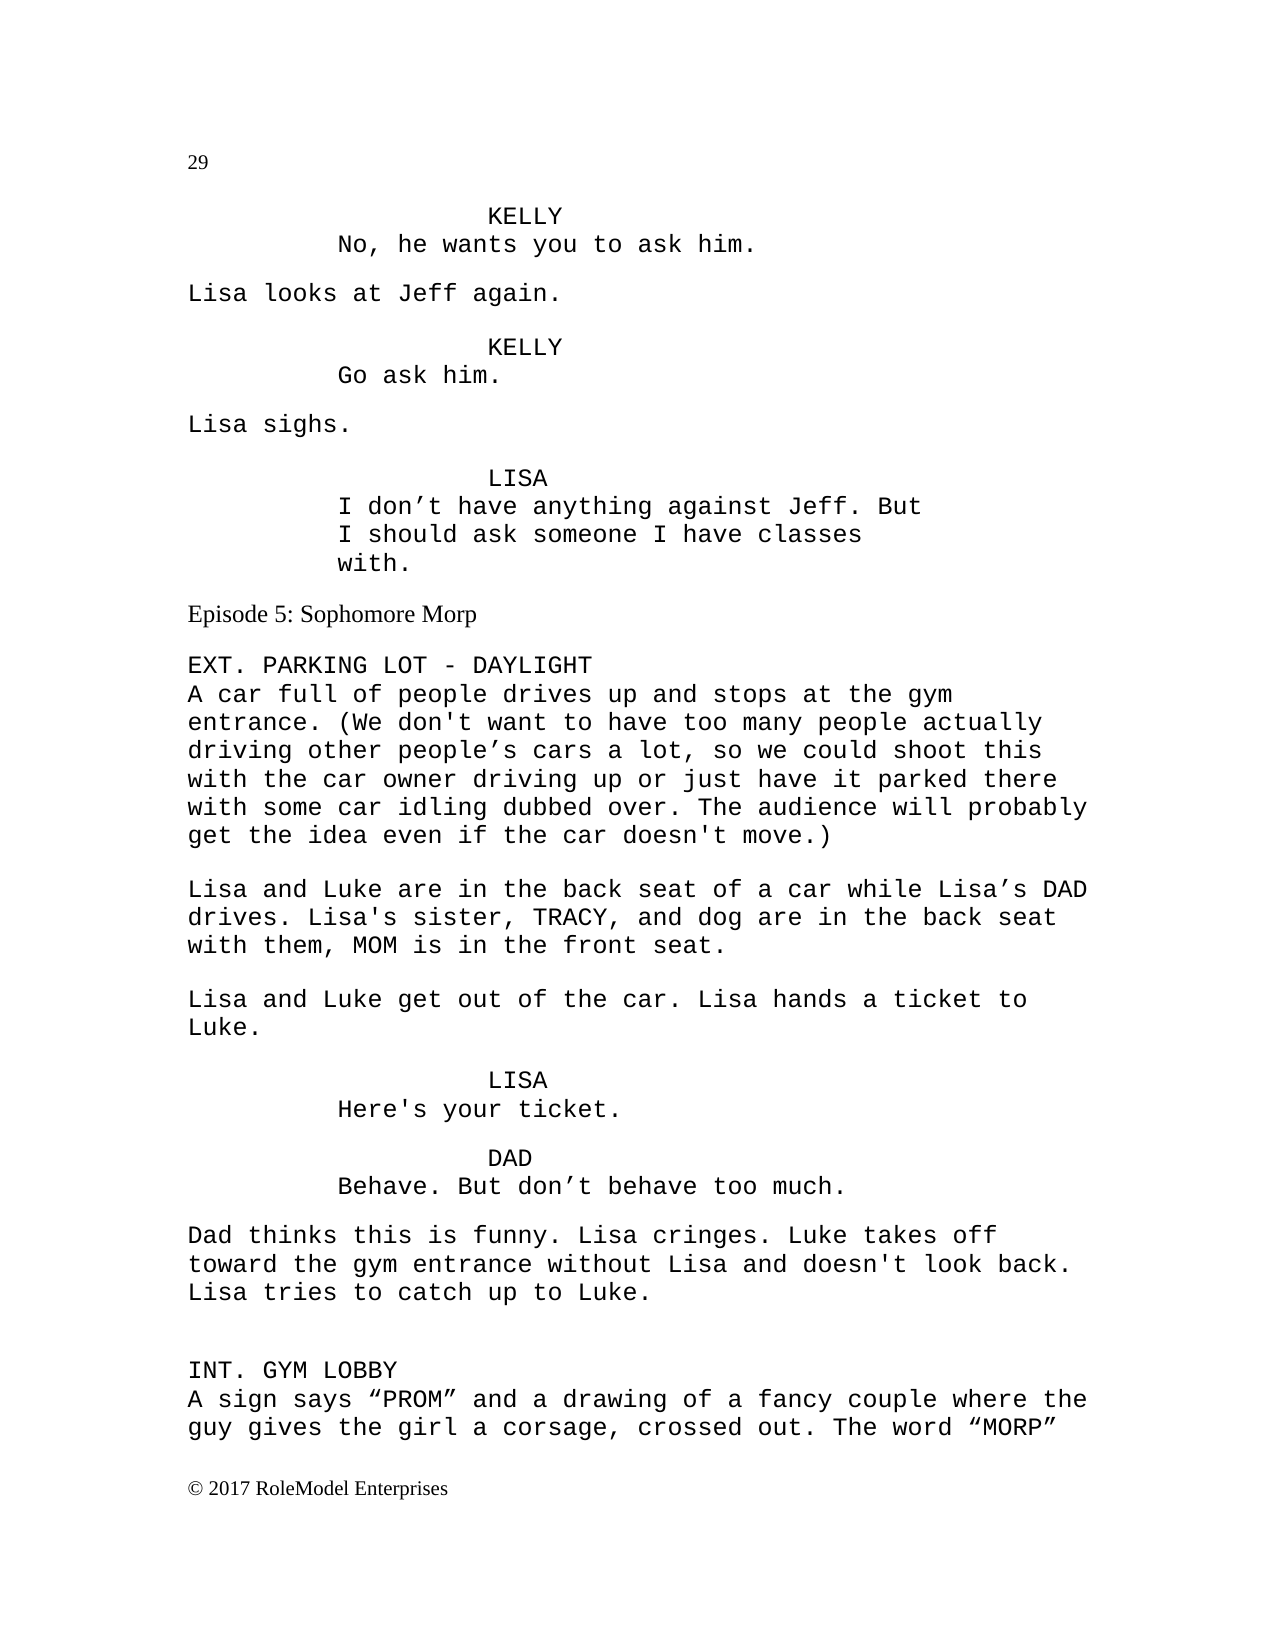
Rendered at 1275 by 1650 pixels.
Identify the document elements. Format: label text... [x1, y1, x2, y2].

text Go ask him. [337, 363, 937, 391]
text Behave. But don’t behave too much. [337, 1174, 937, 1202]
text LISA [187, 1068, 1087, 1096]
text KELLY [187, 334, 1087, 363]
text I don’t have anything against Jeff. But I should ask someone I have classes with. [337, 493, 937, 578]
text Here's your ticket. [337, 1096, 937, 1125]
text Lisa and Luke get out of the car. Lisa hands a ticket to Luke. [187, 986, 1087, 1043]
text LISA [187, 465, 1087, 493]
text Dad thinks this is funny. Lisa cringes. Luke takes off toward the gym entrance without Lisa and doesn't look back. Lisa tries to catch up to Luke. [187, 1223, 1087, 1308]
subtitle Episode 5: Sophomore Morp [187, 599, 1087, 628]
text Lisa sighs. [187, 412, 1087, 440]
subtitle INT. GYM LOBBY [187, 1358, 1087, 1386]
text KELLY [187, 203, 1087, 232]
text A sign says “PROM” and a drawing of a fancy couple where the guy gives the girl a corsage, crossed out. The word “MORP” [187, 1386, 1087, 1443]
subtitle EXT. PARKING LOT - DAYLIGHT [187, 653, 1087, 681]
text No, he wants you to ask him. [337, 232, 937, 260]
text A car full of people drives up and stops at the gym entrance. (We don't want to have too many people actually driving other people’s cars a lot, so we could shoot this with the car owner driving up or just have it parked there with some car idling dubbed over. The audience will probably get the idea even if the car doesn't move.) [187, 681, 1087, 851]
text Lisa looks at Jeff again. [187, 281, 1087, 309]
text DAD [187, 1146, 1087, 1174]
text Lisa and Luke are in the back seat of a car while Lisa’s DAD drives. Lisa's sister, TRACY, and dog are in the back seat with them, MOM is in the front seat. [187, 876, 1087, 961]
